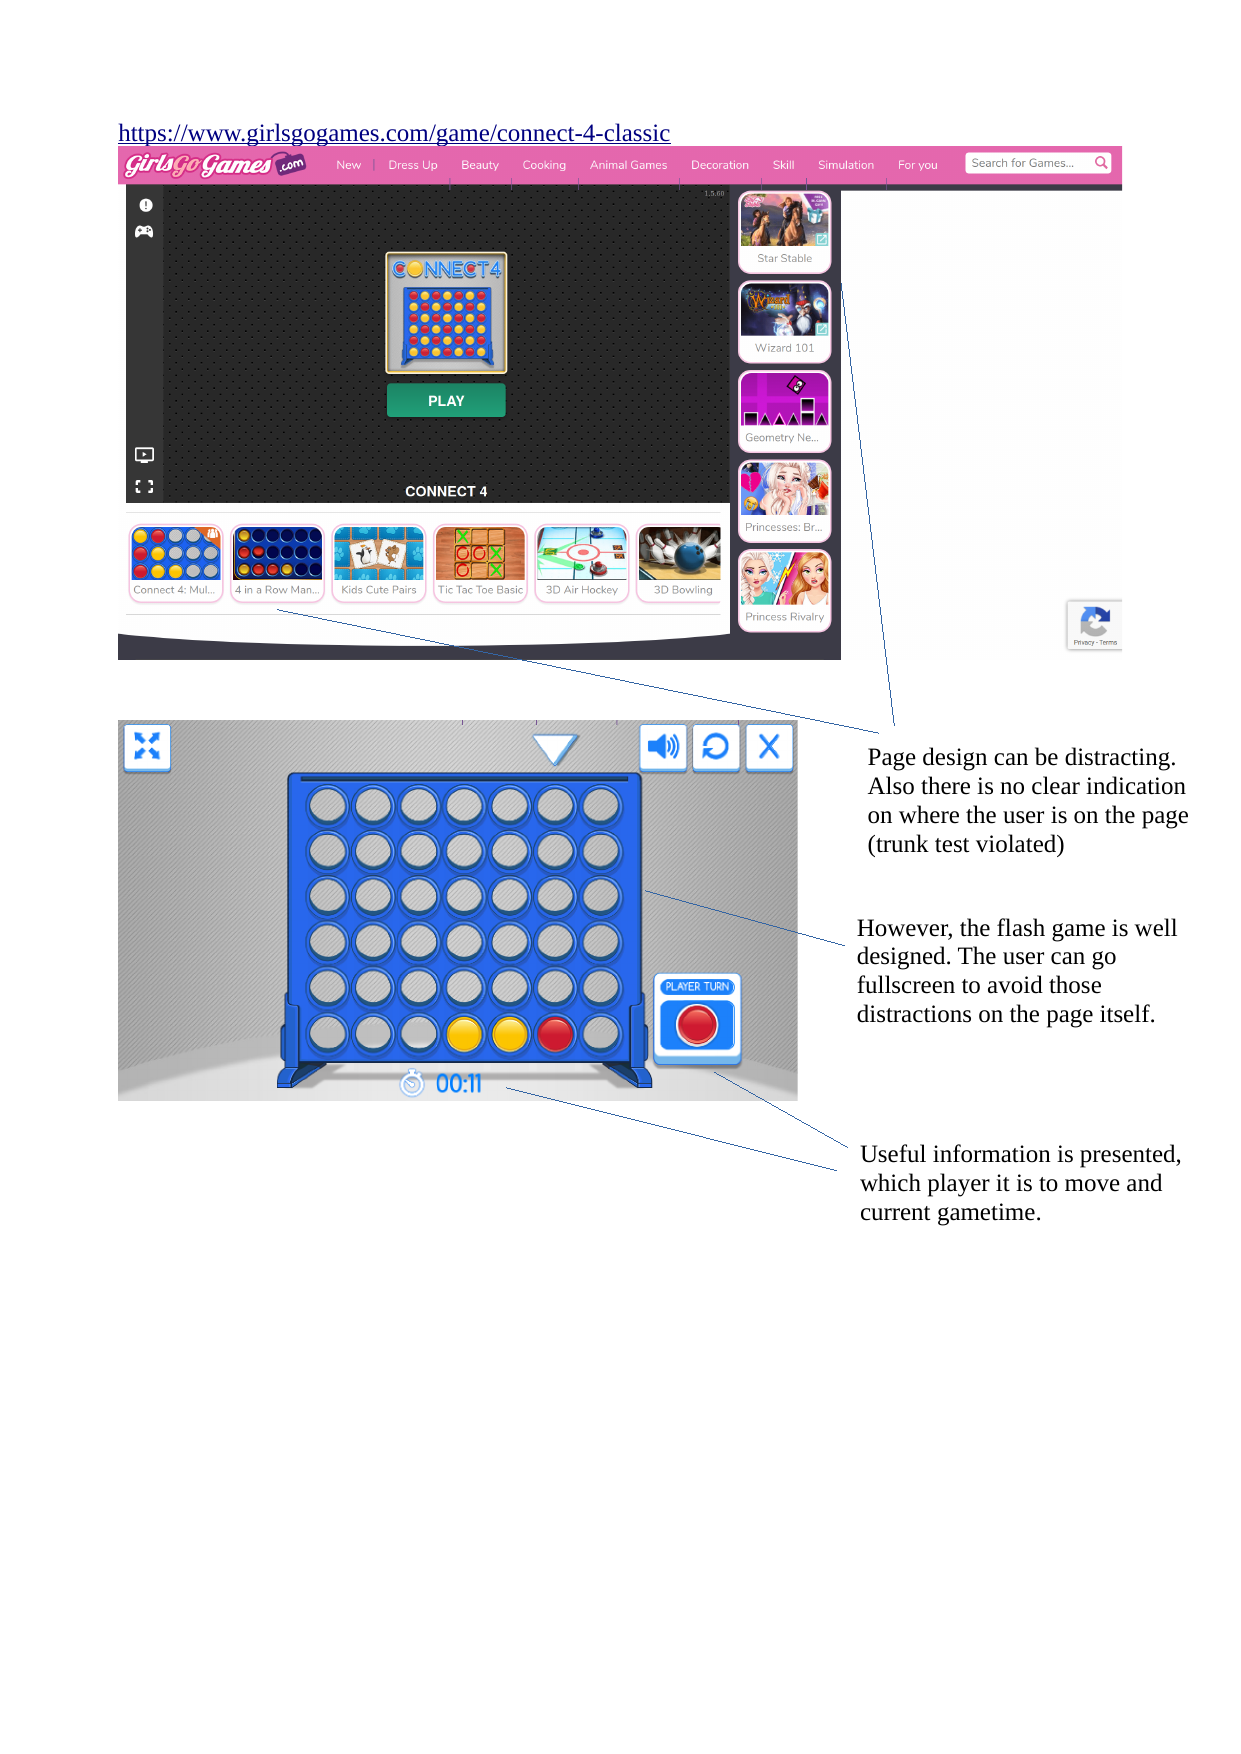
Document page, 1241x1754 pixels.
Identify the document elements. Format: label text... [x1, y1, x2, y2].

picture [118, 146, 1123, 660]
picture [118, 720, 798, 1101]
text https://www.girlsgogames.com/game/connect-4-classic [118, 118, 1122, 146]
